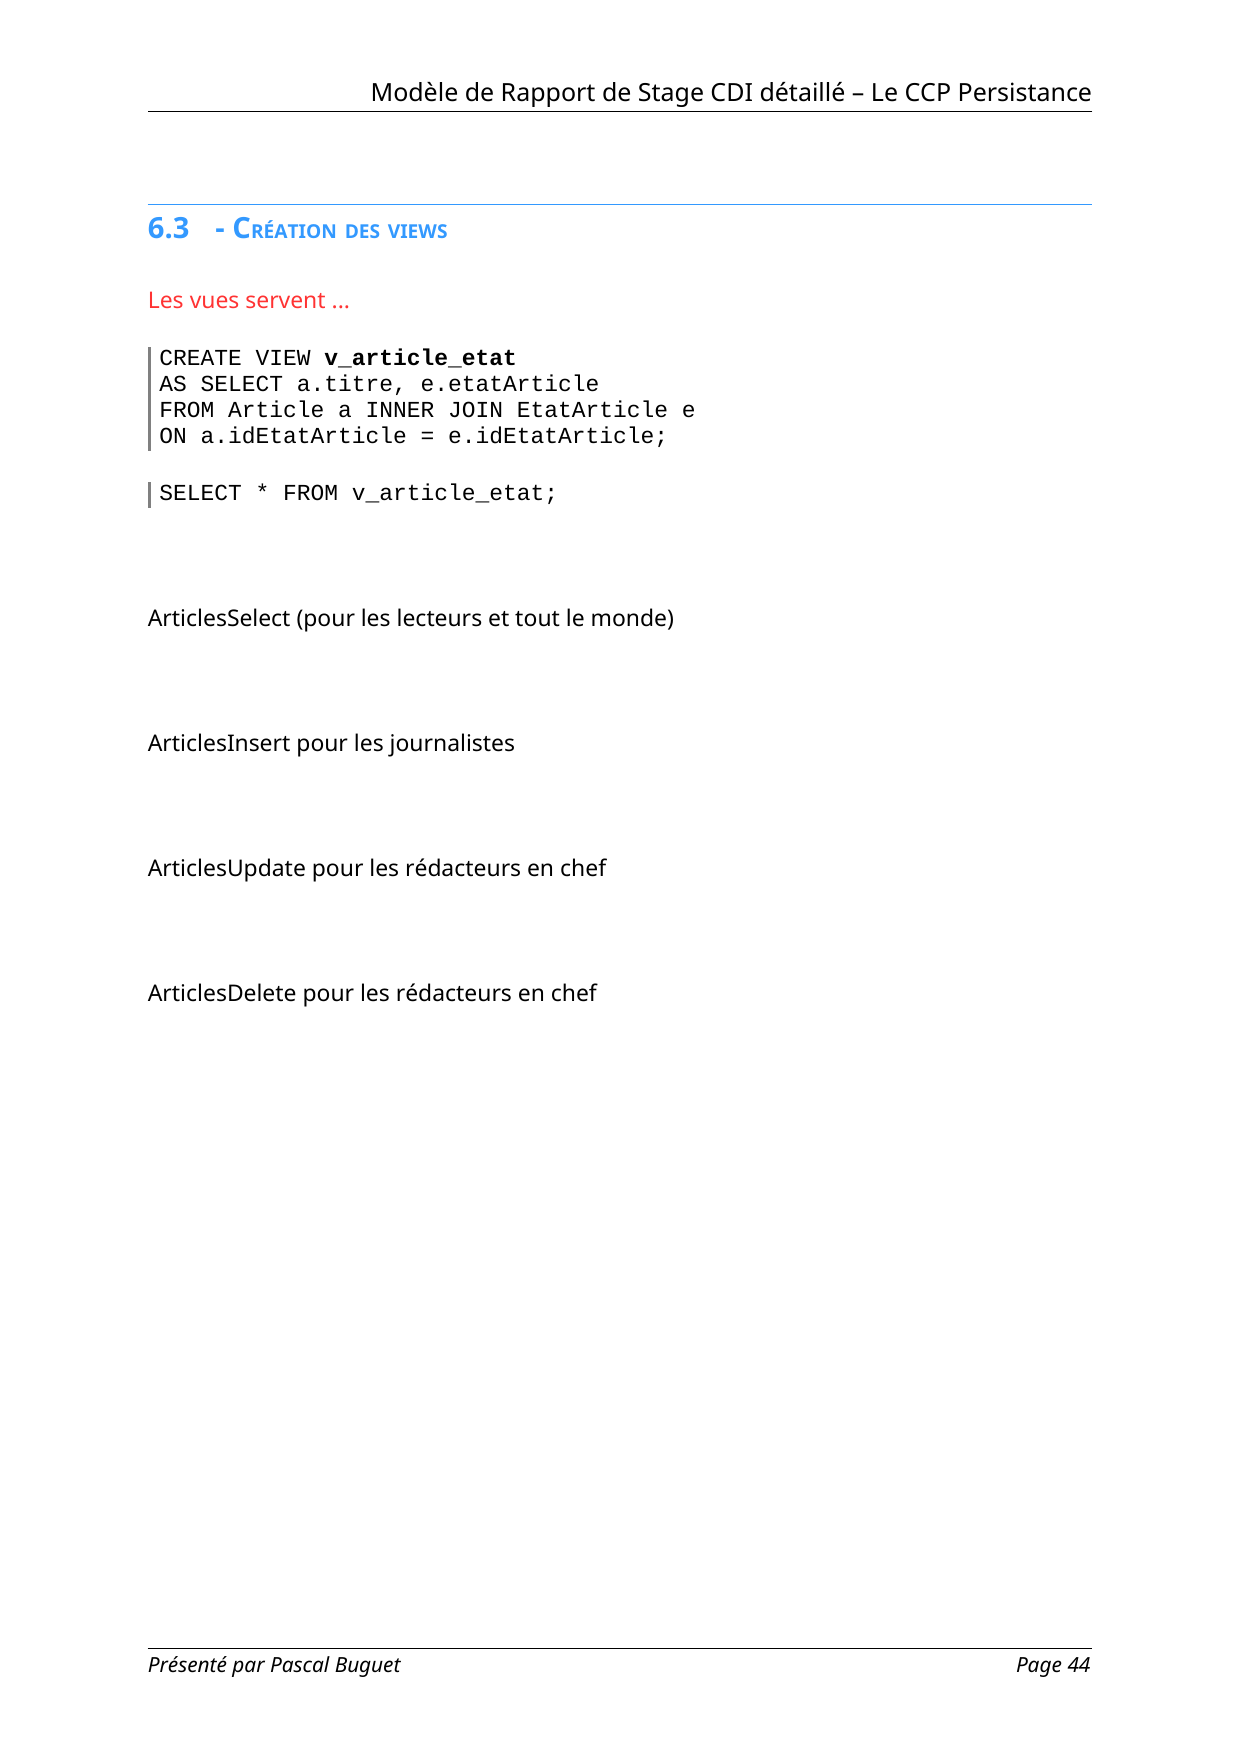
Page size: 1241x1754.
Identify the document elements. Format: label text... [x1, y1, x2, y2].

text SELECT * FROM v_article_etat; [151, 482, 1092, 508]
text ArticlesUpdate pour les rédacteurs en chef [148, 851, 1092, 883]
text ArticlesSelect (pour les lecteurs et tout le monde) [148, 601, 1092, 633]
text ArticlesDelete pour les rédacteurs en chef [148, 976, 1092, 1008]
subtitle - Création des views [148, 205, 1092, 247]
text AS SELECT a.titre, e.etatArticle [151, 373, 1092, 399]
text CREATE VIEW v_article_etat [151, 347, 1092, 373]
text ArticlesInsert pour les journalistes [148, 726, 1092, 758]
text Les vues servent ... [148, 284, 1092, 316]
text FROM Article a INNER JOIN EtatArticle e [151, 399, 1092, 424]
text ON a.idEtatArticle = e.idEtatArticle; [151, 424, 1092, 451]
